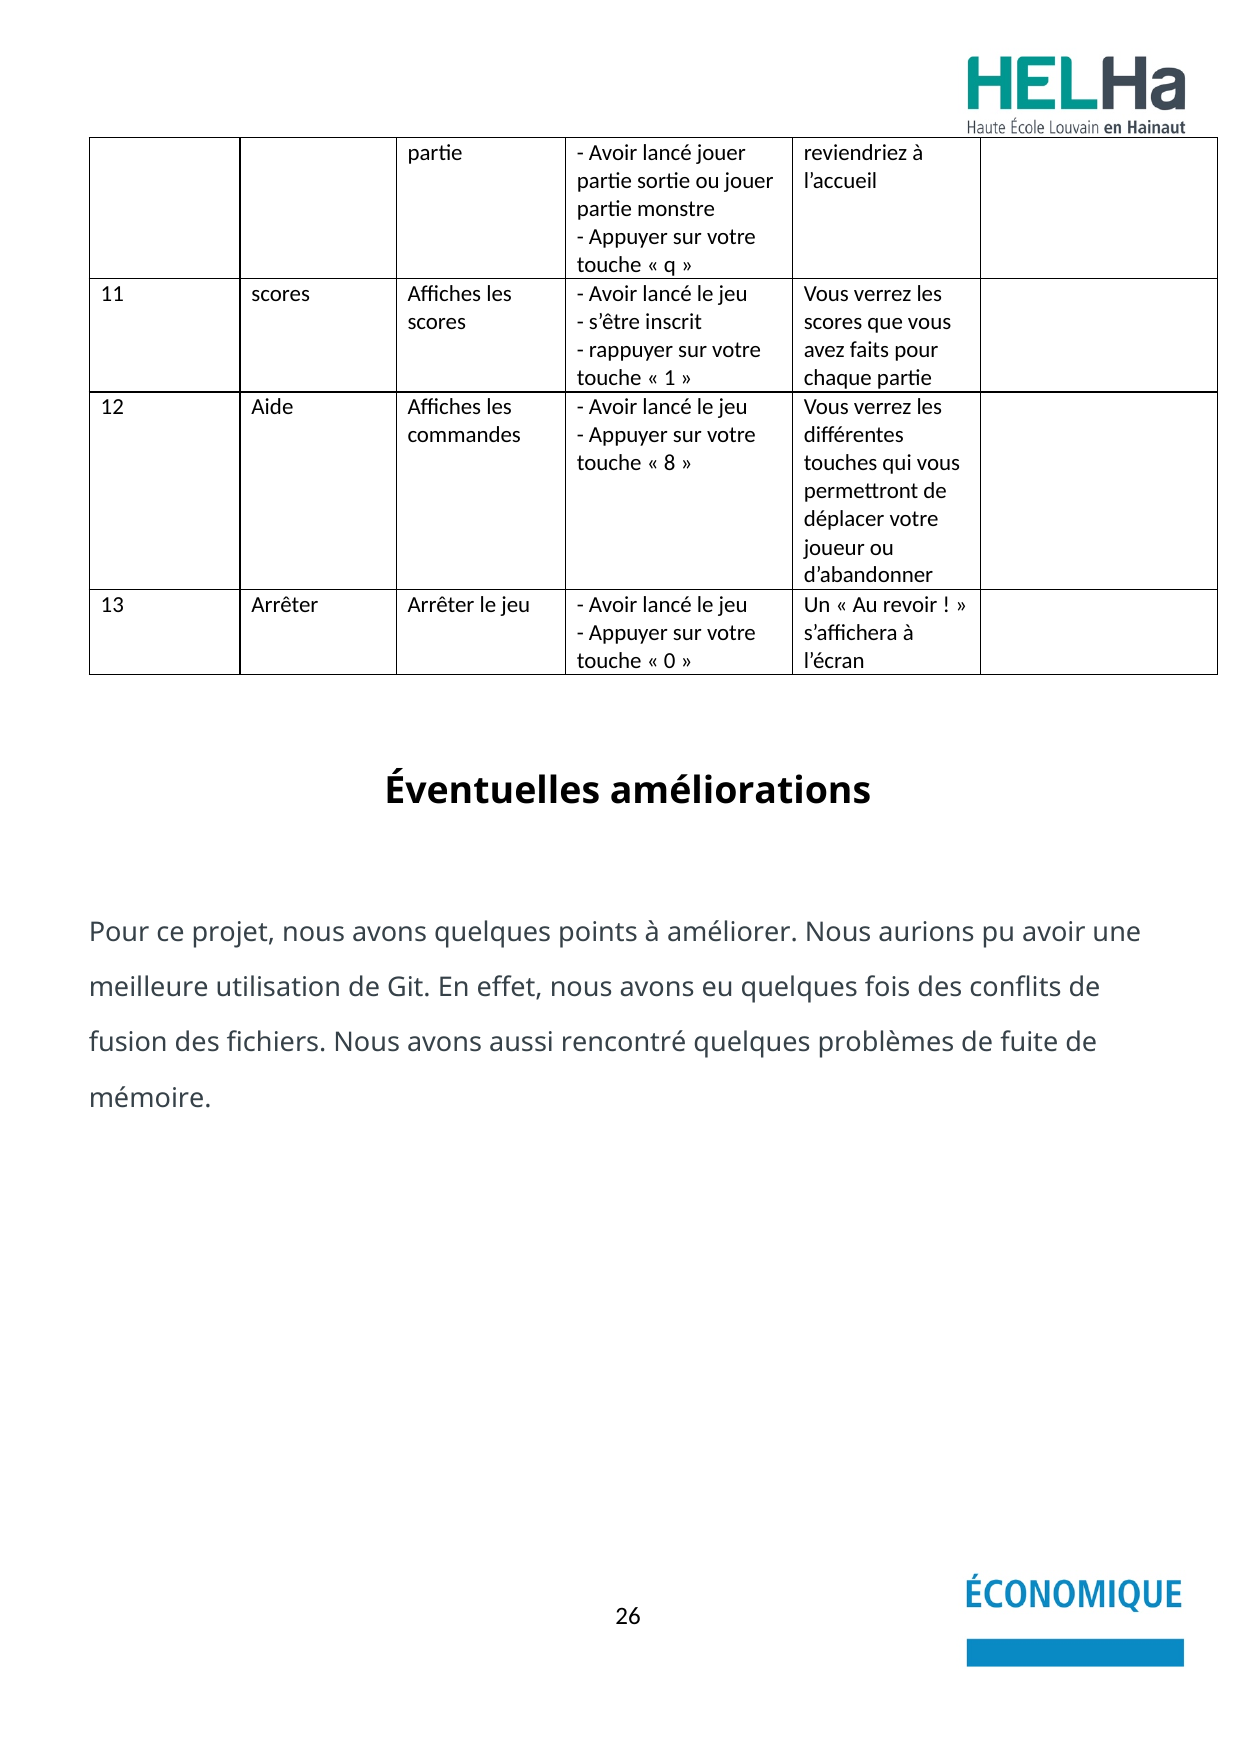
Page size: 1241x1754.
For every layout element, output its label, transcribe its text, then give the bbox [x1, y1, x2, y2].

table_cell [981, 279, 1217, 391]
table_cell Affiches les scores [397, 279, 565, 391]
table_cell Vous verrez les différentes touches qui vous permettront de déplacer votre joueur ou d’abandonner [793, 393, 980, 589]
table_cell [981, 138, 1217, 278]
table_cell Arrêter [241, 590, 396, 674]
table_cell 13 [90, 590, 239, 674]
table_cell [981, 393, 1217, 589]
table_cell Vous verrez les scores que vous avez faits pour chaque partie [793, 279, 980, 391]
table_cell Un « Au revoir ! » s’affichera à l’écran [793, 590, 980, 674]
table_cell Arrêter le jeu [397, 590, 565, 674]
table_cell Affiches les commandes [397, 393, 565, 589]
table_cell reviendriez à l’accueil [793, 138, 980, 278]
table_cell [981, 590, 1217, 674]
table_cell - Avoir lancé le jeu - Appuyer sur votre touche « 8 » [566, 393, 792, 589]
table_cell - Avoir lancé le jeu - Appuyer sur votre touche « 0 » [566, 590, 792, 674]
table_cell 12 [90, 393, 239, 589]
table_cell partie [397, 138, 565, 278]
text Pour ce projet, nous avons quelques points à améliorer. Nous aurions pu avoir une meilleure utilisation de Git. En effet, nous avons eu quelques fois des conflits de fusion des fichiers. Nous avons aussi rencontré quelques problèmes de fuite de mémoire. [88, 912, 1167, 1115]
table_cell - Avoir lancé jouer partie sortie ou jouer partie monstre - Appuyer sur votre touche « q » [566, 138, 792, 278]
table_cell Aide [241, 393, 396, 589]
subtitle Éventuelles améliorations [88, 764, 1167, 815]
table_cell 11 [90, 279, 239, 391]
table_cell [90, 138, 239, 278]
table_cell - Avoir lancé le jeu - s’être inscrit - rappuyer sur votre touche « 1 » [566, 279, 792, 391]
table_cell scores [241, 279, 396, 391]
table_cell [241, 138, 396, 278]
